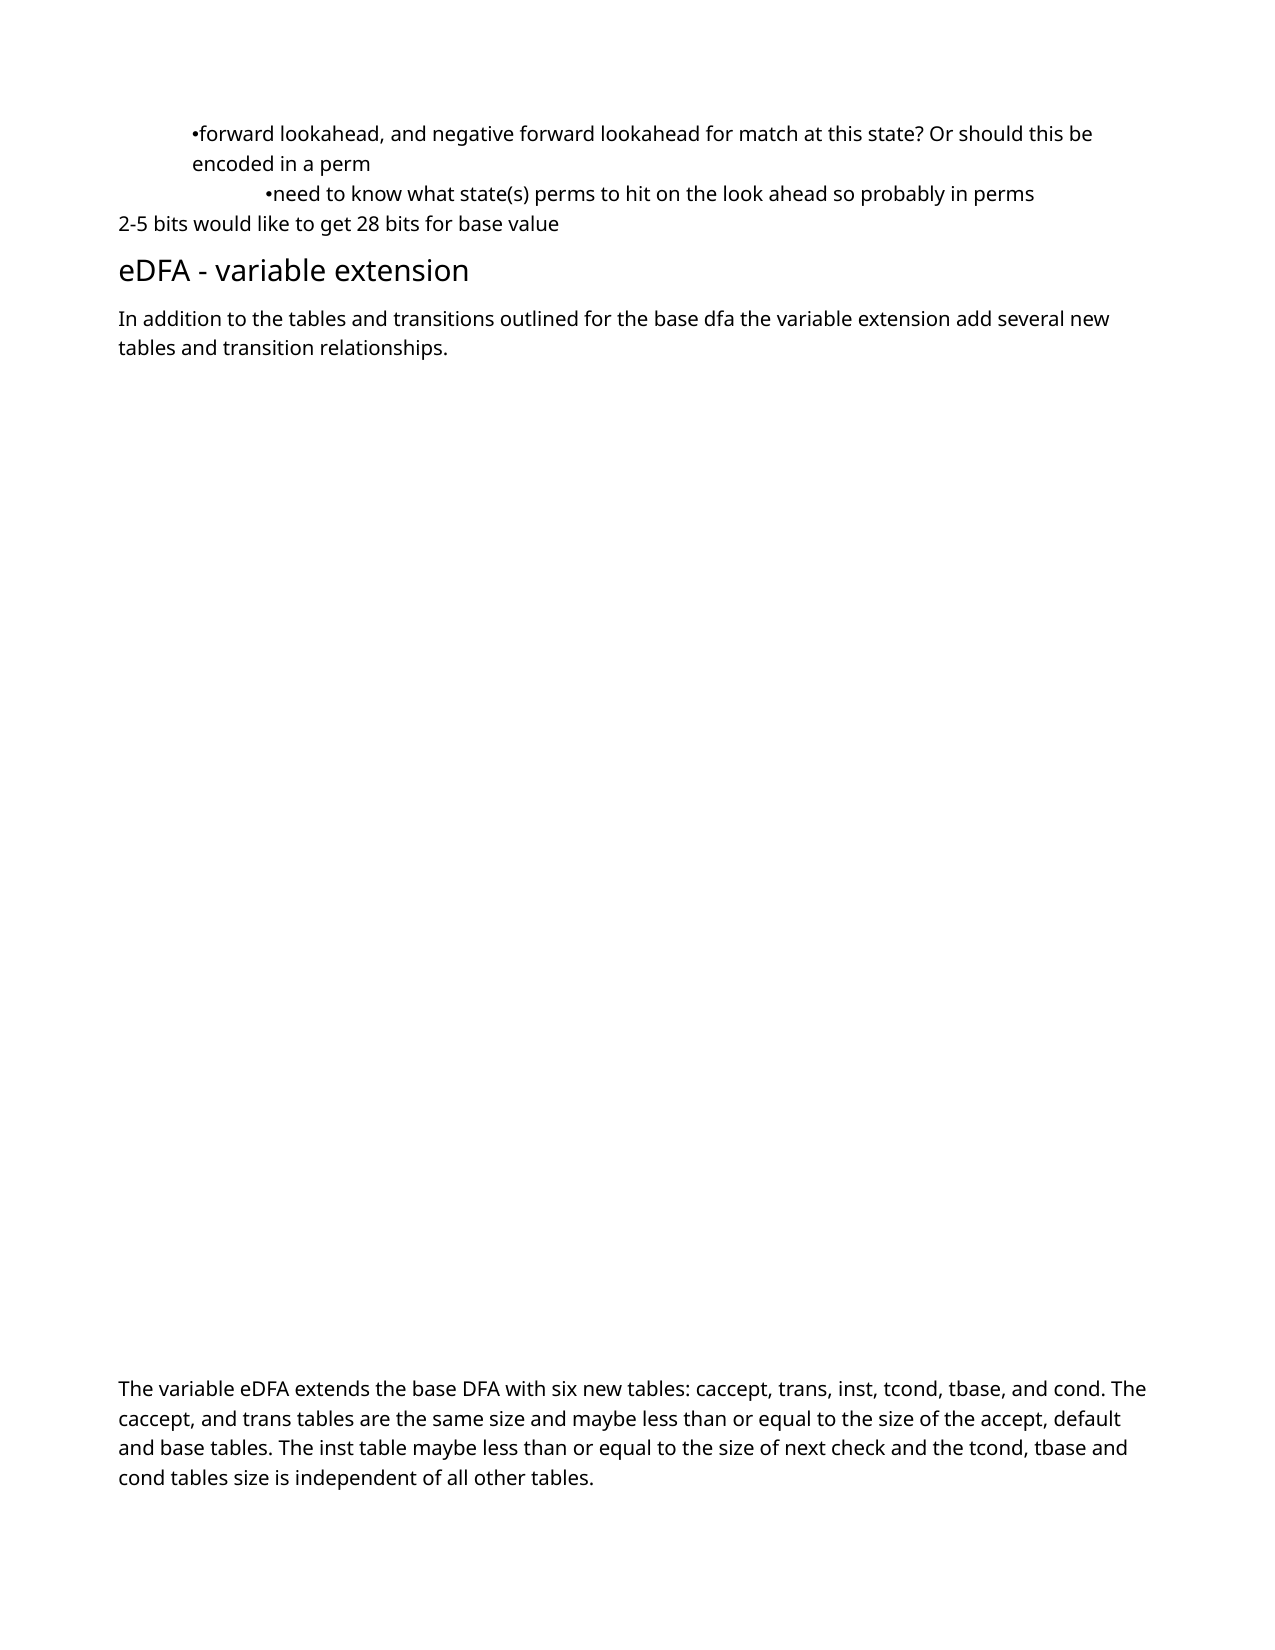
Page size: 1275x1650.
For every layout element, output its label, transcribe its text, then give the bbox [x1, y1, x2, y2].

text The variable eDFA extends the base DFA with six new tables: caccept, trans, inst, tcond, tbase, and cond. The caccept, and trans tables are the same size and maybe less than or equal to the size of the accept, default and base tables. The inst table maybe less than or equal to the size of next check and the tcond, tbase and cond tables size is independent of all other tables. [118, 1373, 1157, 1491]
text 2-5 bits would like to get 28 bits for base value [118, 207, 1157, 237]
list need to know what state(s) perms to hit on the look ahead so probably in perms [118, 177, 1157, 207]
text In addition to the tables and transitions outlined for the base dfa the variable extension add several new tables and transition relationships. [118, 302, 1157, 362]
subtitle eDFA - variable extension [118, 249, 1157, 290]
list forward lookahead, and negative forward lookahead for match at this state? Or should this be encoded in a perm [118, 118, 1157, 177]
